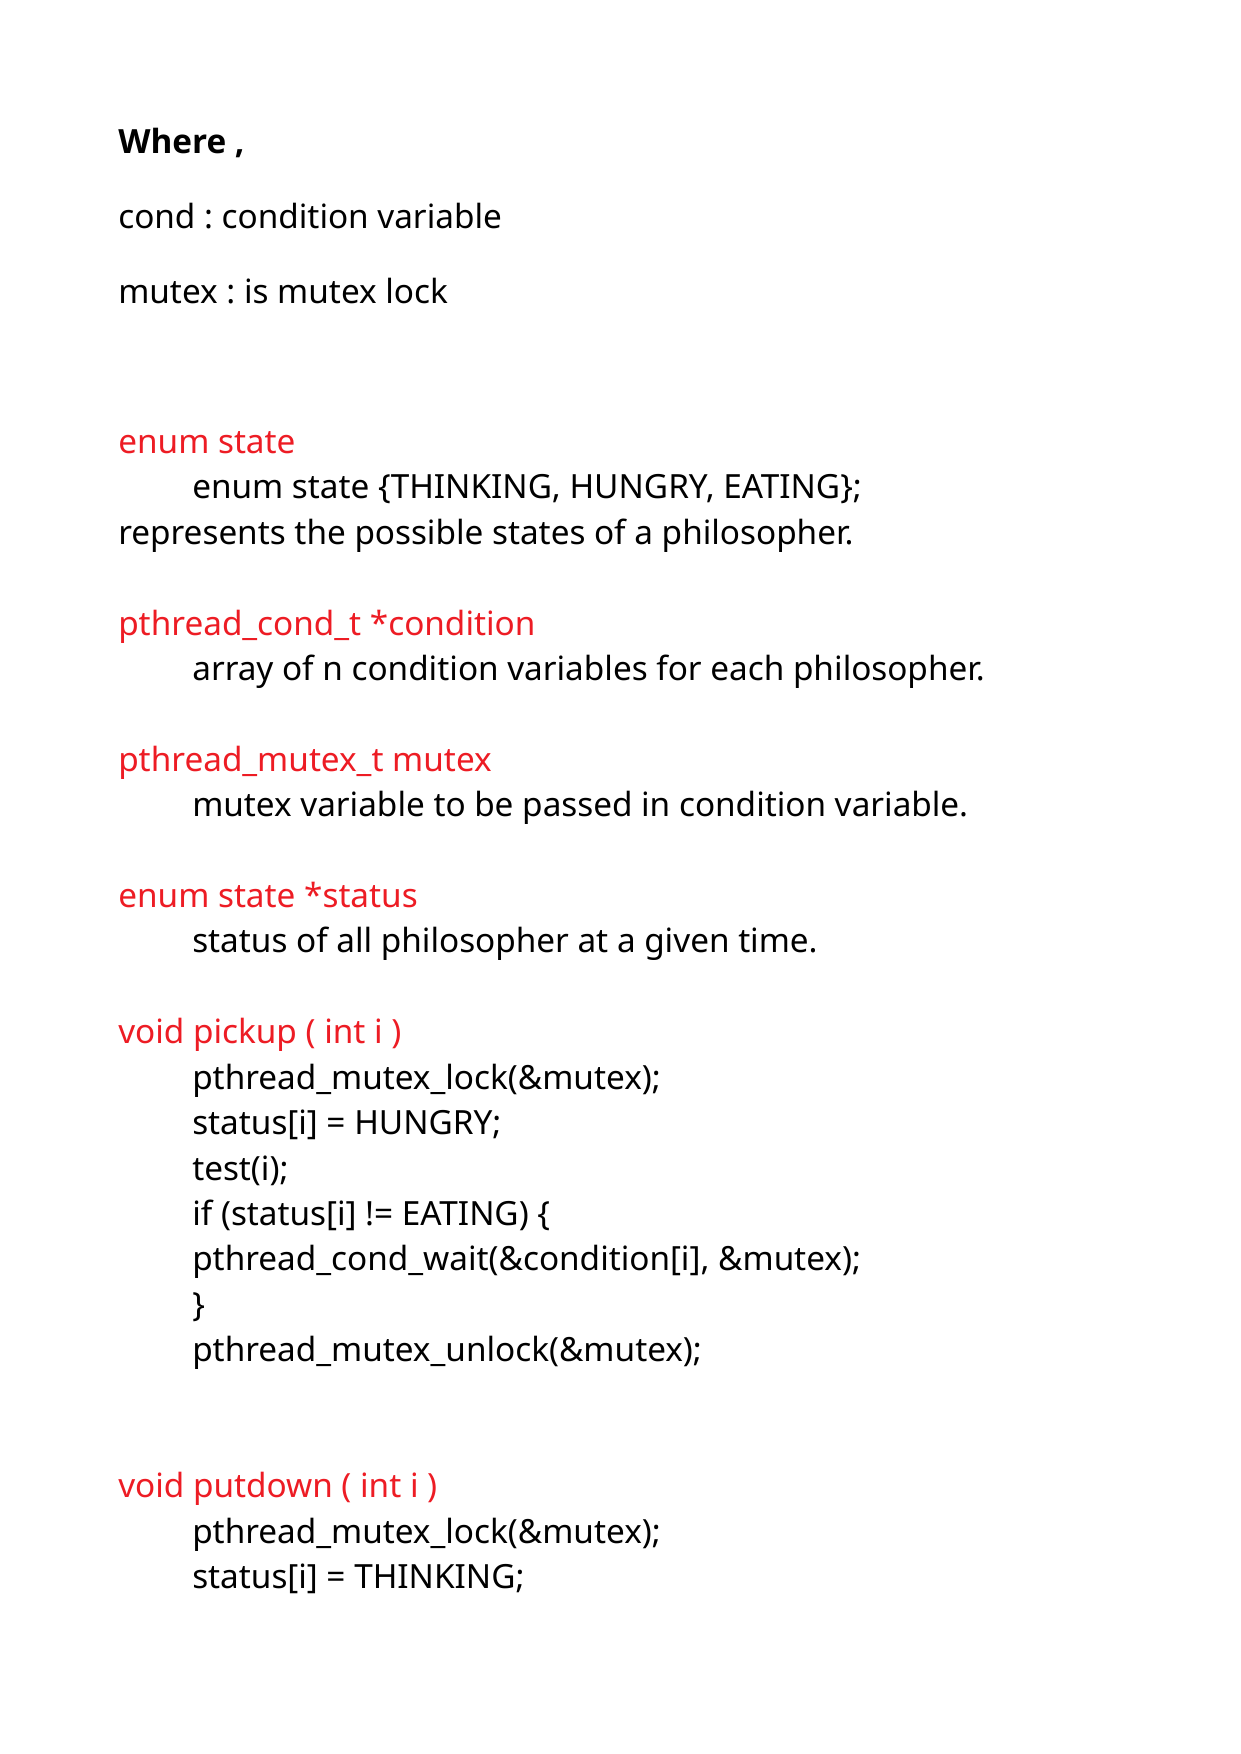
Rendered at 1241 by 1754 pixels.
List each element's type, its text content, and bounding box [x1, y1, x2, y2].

text enum state *status [118, 872, 1122, 917]
text void pickup ( int i ) [118, 1008, 1122, 1053]
text void putdown ( int i ) [118, 1462, 1122, 1508]
text enum state {THINKING, HUNGRY, EATING}; [118, 463, 1122, 508]
text pthread_mutex_lock(&mutex); [118, 1508, 1122, 1553]
text enum state [118, 418, 1122, 463]
text pthread_cond_wait(&condition[i], &mutex); [118, 1235, 1122, 1281]
text pthread_cond_t *condition [118, 599, 1122, 645]
text pthread_mutex_unlock(&mutex); [118, 1326, 1122, 1371]
text if (status[i] != EATING) { [118, 1190, 1122, 1235]
text test(i); [118, 1144, 1122, 1190]
text cond : condition variable [118, 193, 1122, 238]
text represents the possible states of a philosopher. [118, 508, 1122, 554]
text array of n condition variables for each philosopher. [118, 645, 1122, 690]
text mutex variable to be passed in condition variable. [118, 781, 1122, 826]
text status of all philosopher at a given time. [118, 917, 1122, 963]
text status[i] = HUNGRY; [118, 1099, 1122, 1144]
text pthread_mutex_t mutex [118, 736, 1122, 781]
text } [118, 1281, 1122, 1326]
text Where , [118, 118, 1122, 163]
text status[i] = THINKING; [118, 1553, 1122, 1598]
text pthread_mutex_lock(&mutex); [118, 1053, 1122, 1099]
text mutex : is mutex lock [118, 268, 1122, 313]
